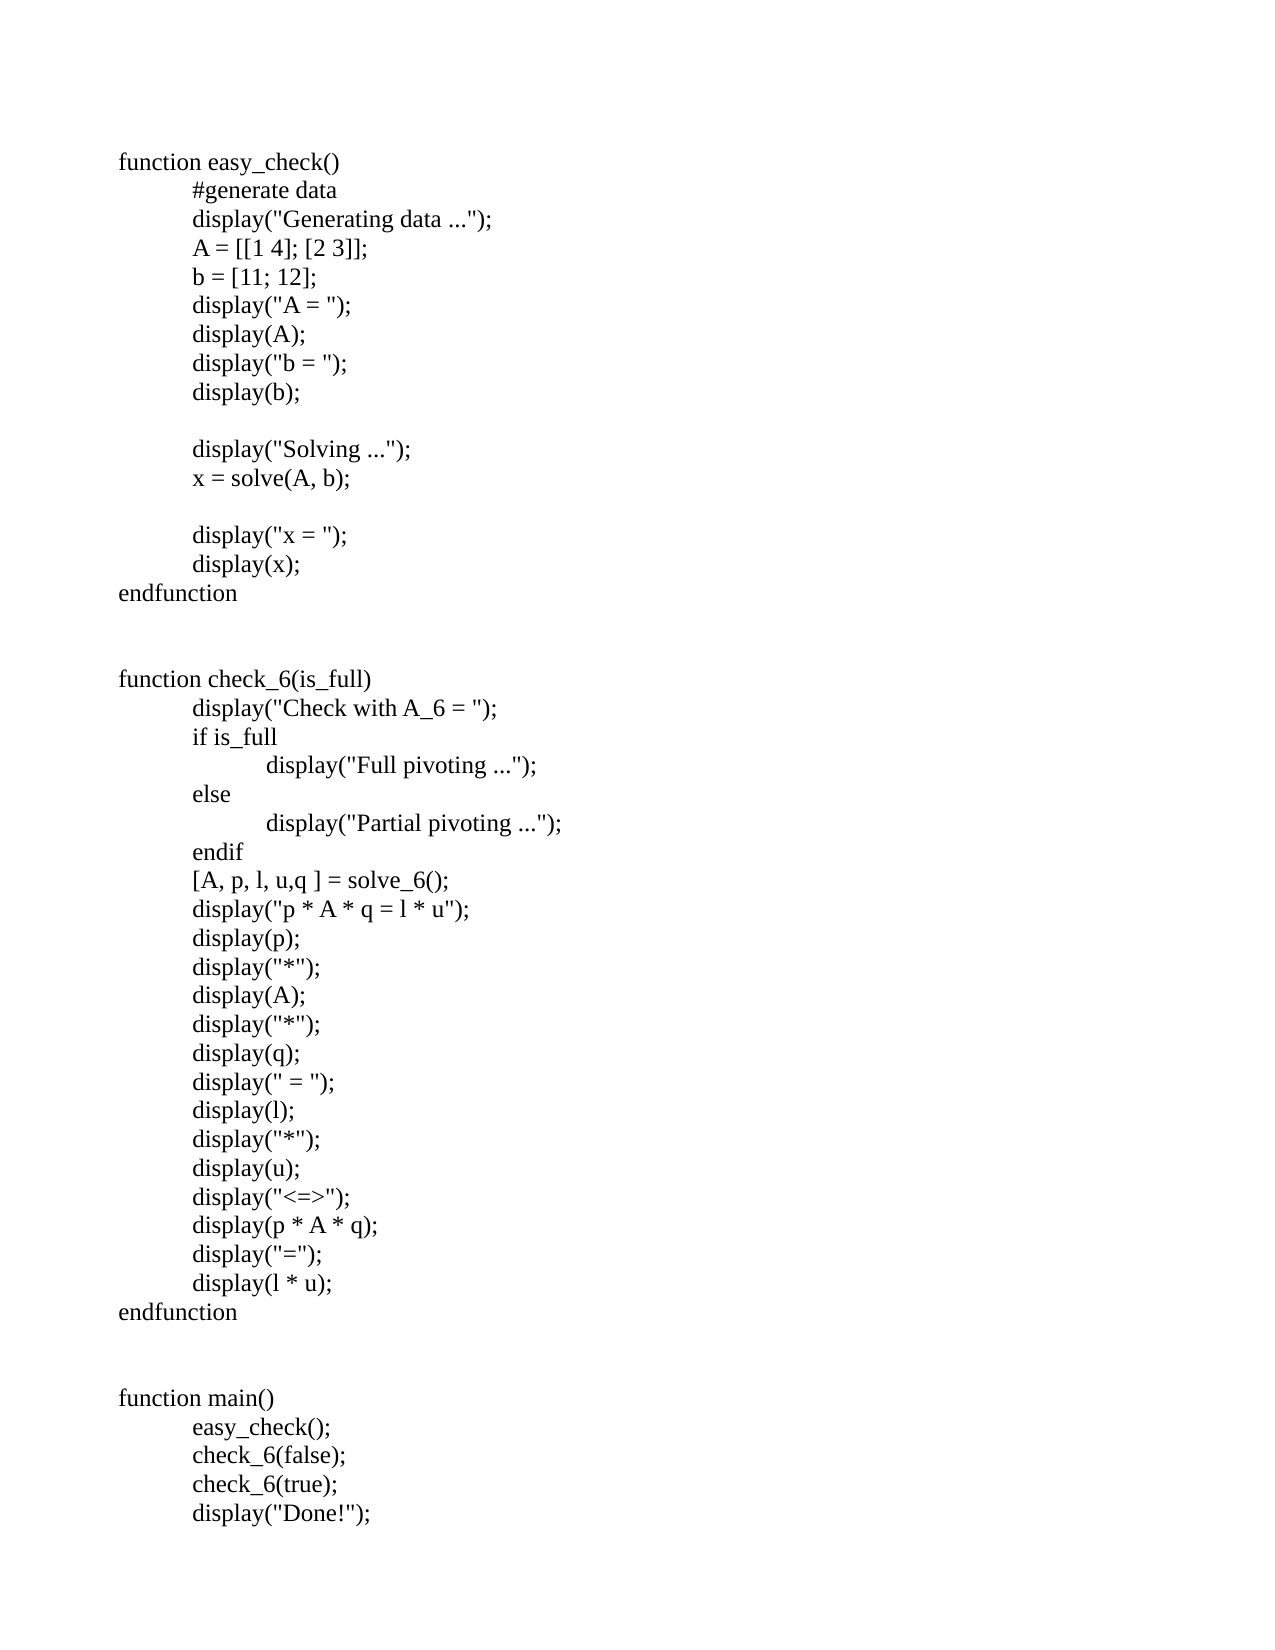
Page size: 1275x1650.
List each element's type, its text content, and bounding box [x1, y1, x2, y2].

text display("A = "); [118, 291, 1157, 319]
text display("Solving ..."); [118, 434, 1157, 463]
text display("Done!"); [118, 1498, 1157, 1527]
text display("p * A * q = l * u"); [118, 894, 1157, 923]
text display(A); [118, 981, 1157, 1009]
text display(l); [118, 1096, 1157, 1124]
text function easy_check() [118, 147, 1157, 176]
text display("x = "); [118, 521, 1157, 549]
text display("<=>"); [118, 1182, 1157, 1211]
text display("Full pivoting ..."); [118, 751, 1157, 779]
text display("*"); [118, 952, 1157, 981]
text else [118, 779, 1157, 808]
text A = [[1 4]; [2 3]]; [118, 233, 1157, 262]
text [A, p, l, u,q ] = solve_6(); [118, 866, 1157, 894]
text display("Check with A_6 = "); [118, 693, 1157, 722]
text function main() [118, 1383, 1157, 1412]
text x = solve(A, b); [118, 463, 1157, 492]
text endif [118, 837, 1157, 866]
text display(p); [118, 923, 1157, 952]
text display("*"); [118, 1124, 1157, 1153]
text display(b); [118, 377, 1157, 406]
text b = [11; 12]; [118, 262, 1157, 291]
text display(" = "); [118, 1067, 1157, 1096]
text if is_full [118, 722, 1157, 751]
text display("="); [118, 1239, 1157, 1268]
text display(A); [118, 319, 1157, 348]
text display("*"); [118, 1009, 1157, 1038]
text endfunction [118, 578, 1157, 607]
text check_6(false); [118, 1441, 1157, 1469]
text display(q); [118, 1038, 1157, 1067]
text display(p * A * q); [118, 1211, 1157, 1239]
text #generate data [118, 176, 1157, 204]
text display("Generating data ..."); [118, 204, 1157, 233]
text check_6(true); [118, 1469, 1157, 1498]
text display("b = "); [118, 348, 1157, 377]
text display(l * u); [118, 1268, 1157, 1297]
text display("Partial pivoting ..."); [118, 808, 1157, 837]
text display(x); [118, 549, 1157, 578]
text endfunction [118, 1297, 1157, 1326]
text easy_check(); [118, 1412, 1157, 1441]
text display(u); [118, 1153, 1157, 1182]
text function check_6(is_full) [118, 664, 1157, 693]
